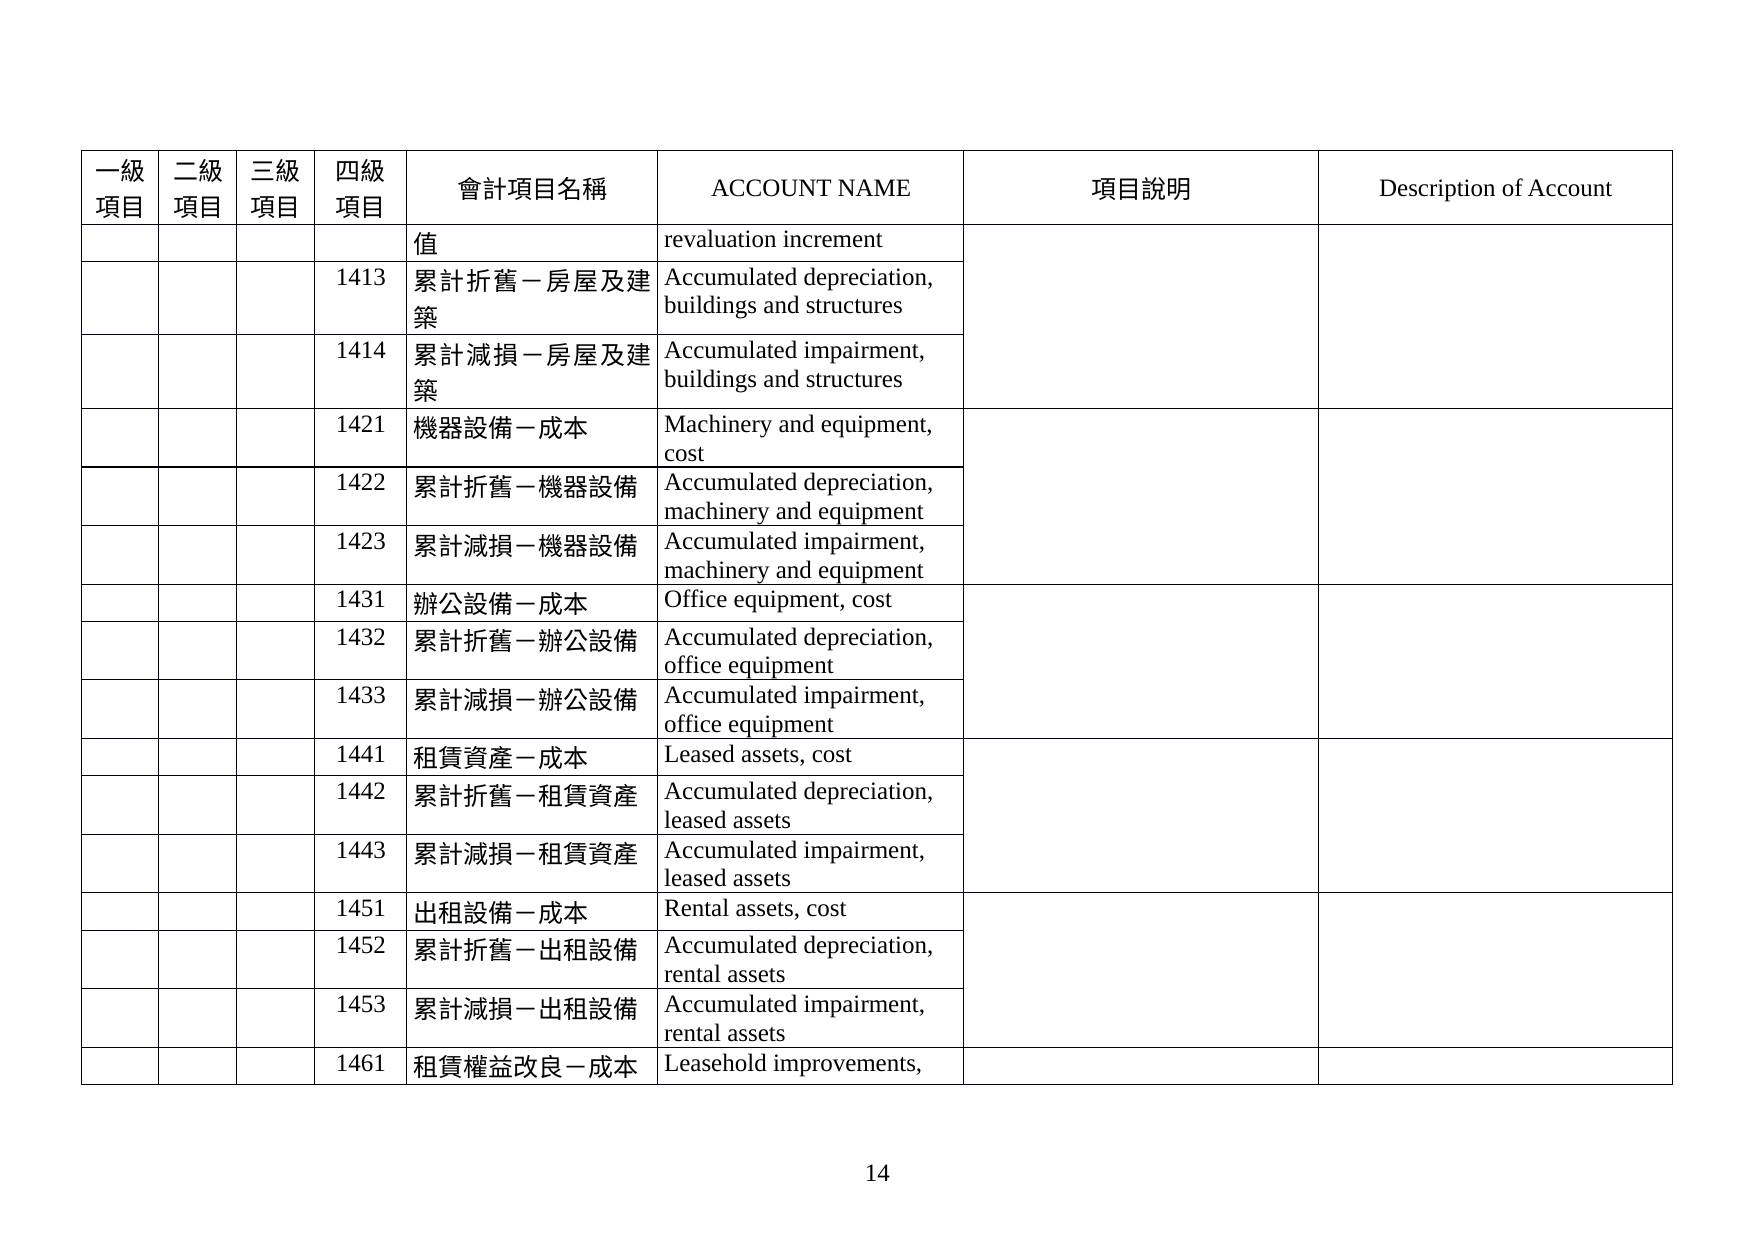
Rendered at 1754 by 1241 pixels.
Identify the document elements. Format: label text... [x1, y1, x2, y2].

table_cell [82, 776, 158, 834]
table_header 二級項目 [159, 151, 236, 223]
table_cell [1319, 409, 1672, 583]
table_cell 1431 [315, 585, 406, 621]
table_cell 1422 [315, 468, 406, 525]
table_cell [159, 622, 236, 679]
table_cell Rental assets, cost [658, 893, 963, 929]
table_cell [1319, 585, 1672, 738]
table_cell revaluation increment [658, 225, 963, 261]
table_cell Accumulated depreciation, office equipment [658, 622, 963, 679]
table_cell [237, 893, 314, 929]
table_cell 累計折舊－租賃資產 [407, 776, 657, 834]
table_cell Office equipment, cost [658, 585, 963, 621]
table_cell 1451 [315, 893, 406, 929]
table_cell [82, 526, 158, 583]
table_header 會計項目名稱 [407, 151, 657, 223]
table_cell 辦公設備－成本 [407, 585, 657, 621]
table_cell [315, 225, 406, 261]
table_cell [237, 989, 314, 1047]
table_cell [964, 739, 1318, 892]
table_cell 1423 [315, 526, 406, 583]
table_cell [82, 893, 158, 929]
table_cell [159, 335, 236, 408]
table_cell [82, 989, 158, 1047]
table_cell 1442 [315, 776, 406, 834]
table_cell 1453 [315, 989, 406, 1047]
table_header ACCOUNT NAME [658, 151, 963, 223]
table_cell 1441 [315, 739, 406, 775]
table_cell [82, 1048, 158, 1084]
table_cell [159, 585, 236, 621]
table_cell [82, 585, 158, 621]
table_cell [964, 1048, 1318, 1084]
table_cell [964, 225, 1318, 408]
table_cell [82, 335, 158, 408]
table_cell [159, 468, 236, 525]
table_cell Leasehold improvements, [658, 1048, 963, 1084]
table_cell [82, 622, 158, 679]
table_cell 累計減損－出租設備 [407, 989, 657, 1047]
table_cell [159, 262, 236, 334]
table_header 項目說明 [964, 151, 1318, 223]
table_cell [237, 622, 314, 679]
table_cell Accumulated impairment, leased assets [658, 835, 963, 892]
table_cell [159, 989, 236, 1047]
table_cell Leased assets, cost [658, 739, 963, 775]
table_cell [237, 409, 314, 466]
table_cell Machinery and equipment, cost [658, 409, 963, 466]
table_cell 累計減損－機器設備 [407, 526, 657, 583]
table_cell 累計減損－辦公設備 [407, 680, 657, 738]
table_cell [237, 335, 314, 408]
table_cell Accumulated impairment, machinery and equipment [658, 526, 963, 583]
table_cell [964, 585, 1318, 738]
table_cell [159, 835, 236, 892]
table_cell 1433 [315, 680, 406, 738]
table_cell [237, 468, 314, 525]
table_cell [159, 225, 236, 261]
table_cell 1413 [315, 262, 406, 334]
table_cell [237, 776, 314, 834]
table_cell [1319, 893, 1672, 1047]
table_cell [82, 835, 158, 892]
table_cell Accumulated impairment, rental assets [658, 989, 963, 1047]
table_cell [82, 739, 158, 775]
table_cell 1414 [315, 335, 406, 408]
table_cell [237, 739, 314, 775]
table_cell 出租設備－成本 [407, 893, 657, 929]
table_cell [237, 1048, 314, 1084]
table_cell Accumulated depreciation, leased assets [658, 776, 963, 834]
table_cell [1319, 739, 1672, 892]
table_cell [237, 931, 314, 988]
table_cell 租賃資產－成本 [407, 739, 657, 775]
table_cell [159, 739, 236, 775]
table_cell [237, 526, 314, 583]
table_cell Accumulated depreciation, machinery and equipment [658, 468, 963, 525]
table_cell [237, 262, 314, 334]
table_cell 1432 [315, 622, 406, 679]
table_cell 累計折舊－出租設備 [407, 931, 657, 988]
table_cell 值 [407, 225, 657, 261]
table_cell [82, 931, 158, 988]
table_cell 累計折舊－房屋及建築 [407, 262, 657, 334]
table_header Description of Account [1319, 151, 1672, 223]
table_cell [159, 409, 236, 466]
table_cell [1319, 1048, 1672, 1084]
table_cell 累計折舊－辦公設備 [407, 622, 657, 679]
table_cell 1461 [315, 1048, 406, 1084]
table_cell [82, 468, 158, 525]
table_cell [964, 893, 1318, 1047]
table_cell 累計折舊－機器設備 [407, 468, 657, 525]
table_cell [964, 409, 1318, 583]
table_cell [1319, 225, 1672, 408]
table_cell [159, 1048, 236, 1084]
table_cell [159, 526, 236, 583]
table_header 四級 項目 [315, 151, 406, 223]
table_cell [237, 680, 314, 738]
table_cell Accumulated impairment, buildings and structures [658, 335, 963, 408]
table_cell [237, 585, 314, 621]
table_cell 1443 [315, 835, 406, 892]
table_cell Accumulated depreciation, rental assets [658, 931, 963, 988]
table_cell 累計減損－房屋及建築 [407, 335, 657, 408]
table_cell 機器設備－成本 [407, 409, 657, 466]
table_cell [82, 409, 158, 466]
table_cell 租賃權益改良－成本 [407, 1048, 657, 1084]
table_cell [237, 835, 314, 892]
table_cell 1452 [315, 931, 406, 988]
table_cell [82, 262, 158, 334]
table_cell [159, 776, 236, 834]
table_cell [237, 225, 314, 261]
table_cell [159, 680, 236, 738]
table_cell [82, 225, 158, 261]
table_cell Accumulated depreciation, buildings and structures [658, 262, 963, 334]
table_cell 累計減損－租賃資產 [407, 835, 657, 892]
table_header 三級項目 [237, 151, 314, 223]
table_cell [159, 931, 236, 988]
table_cell [159, 893, 236, 929]
table_cell 1421 [315, 409, 406, 466]
table_cell Accumulated impairment, office equipment [658, 680, 963, 738]
table_header 一級項目 [82, 151, 158, 223]
table_cell [82, 680, 158, 738]
